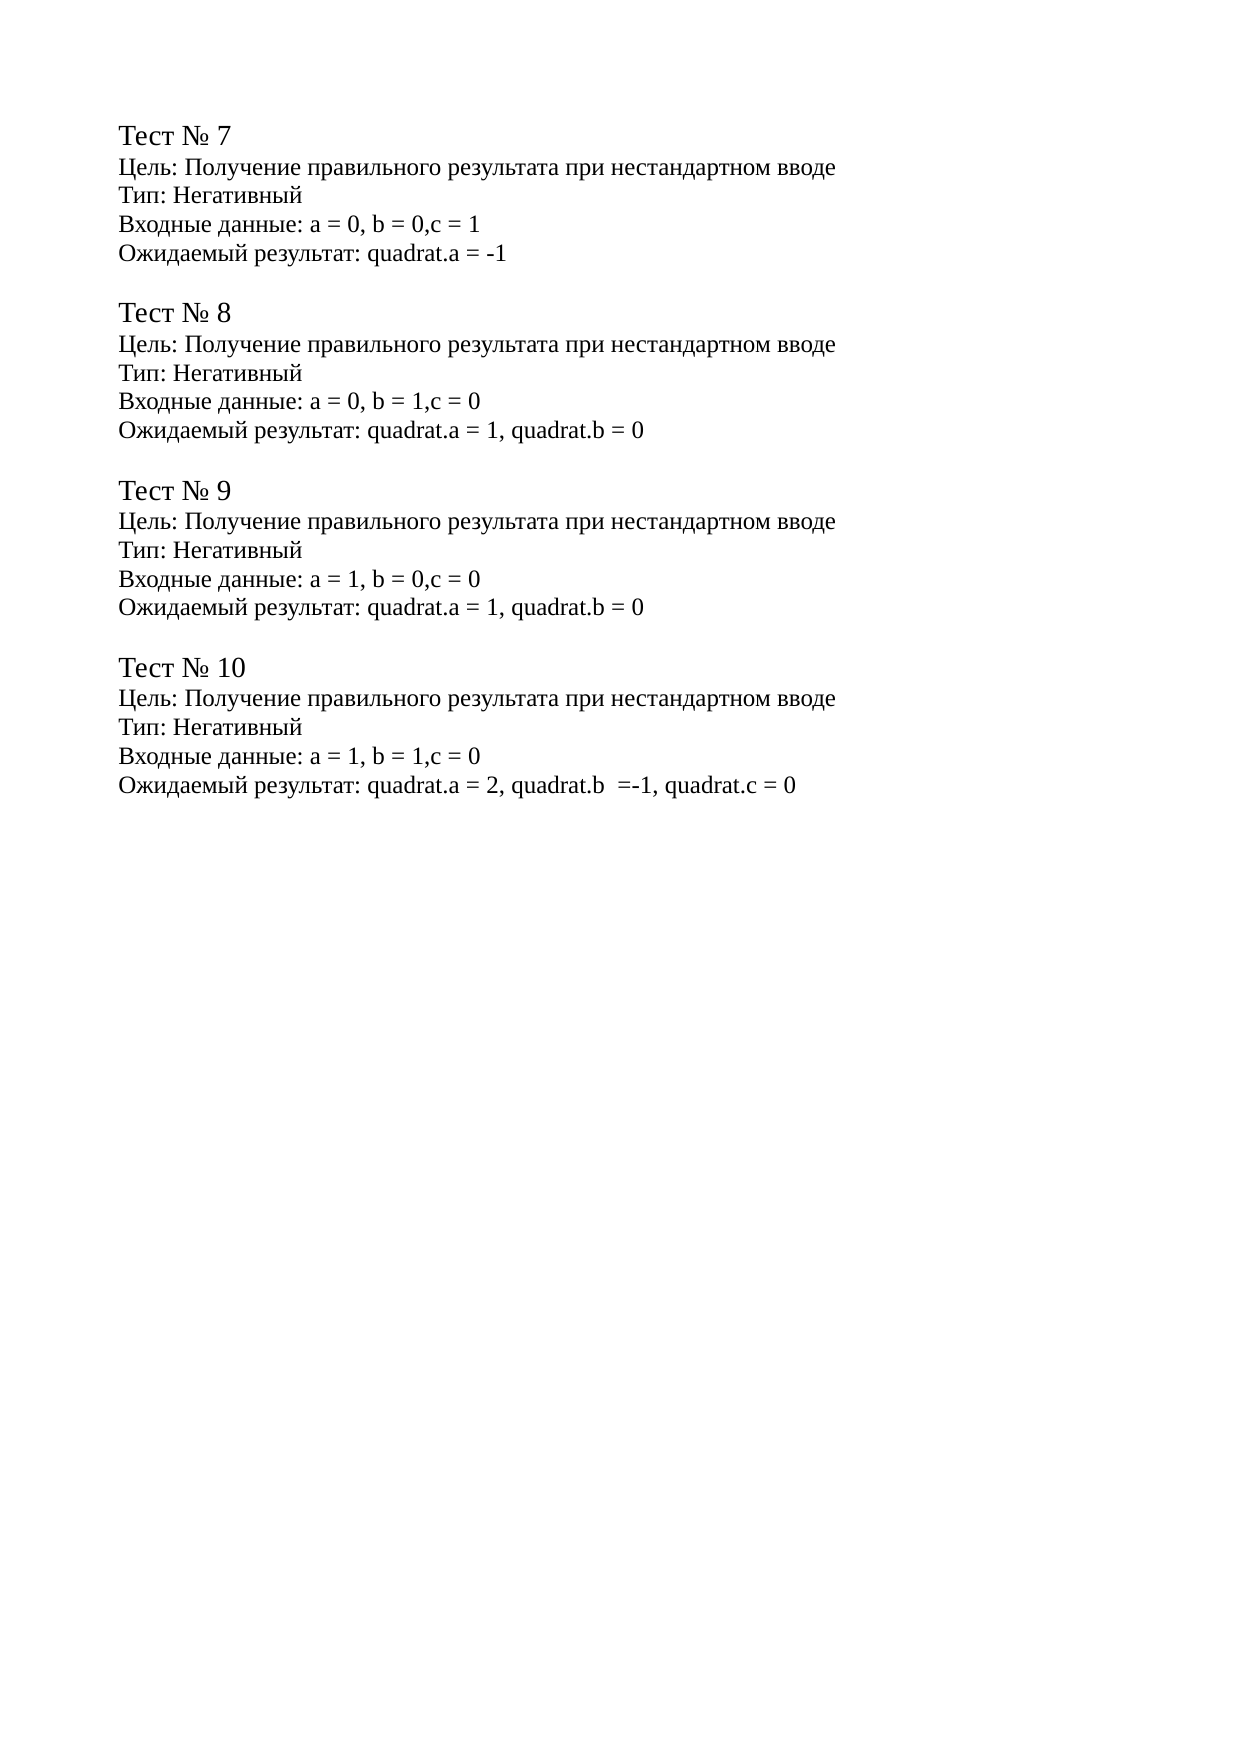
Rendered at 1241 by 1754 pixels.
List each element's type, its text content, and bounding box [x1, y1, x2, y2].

text Тип: Негативный [118, 358, 1122, 386]
text Тест № 10 [118, 650, 1122, 683]
text Цель: Получение правильного результата при нестандартном вводе [118, 329, 1122, 358]
text Тест № 9 [118, 473, 1122, 506]
text Ожидаемый результат: quadrat.a = -1 [118, 238, 1122, 267]
text Тест № 8 [118, 295, 1122, 329]
text Цель: Получение правильного результата при нестандартном вводе [118, 683, 1122, 712]
text Тип: Негативный [118, 712, 1122, 741]
text Тип: Негативный [118, 180, 1122, 209]
text Входные данные: a = 0, b = 0,c = 1 [118, 209, 1122, 238]
text Входные данные: a = 0, b = 1,c = 0 [118, 386, 1122, 415]
text Тест № 7 [118, 118, 1122, 152]
text Цель: Получение правильного результата при нестандартном вводе [118, 506, 1122, 535]
text Входные данные: a = 1, b = 0,c = 0 [118, 564, 1122, 592]
text Цель: Получение правильного результата при нестандартном вводе [118, 152, 1122, 180]
text Ожидаемый результат: quadrat.a = 2, quadrat.b =-1, quadrat.c = 0 [118, 770, 1122, 798]
text Тип: Негативный [118, 535, 1122, 564]
text Ожидаемый результат: quadrat.a = 1, quadrat.b = 0 [118, 592, 1122, 621]
text Ожидаемый результат: quadrat.a = 1, quadrat.b = 0 [118, 415, 1122, 444]
text Входные данные: a = 1, b = 1,c = 0 [118, 741, 1122, 770]
